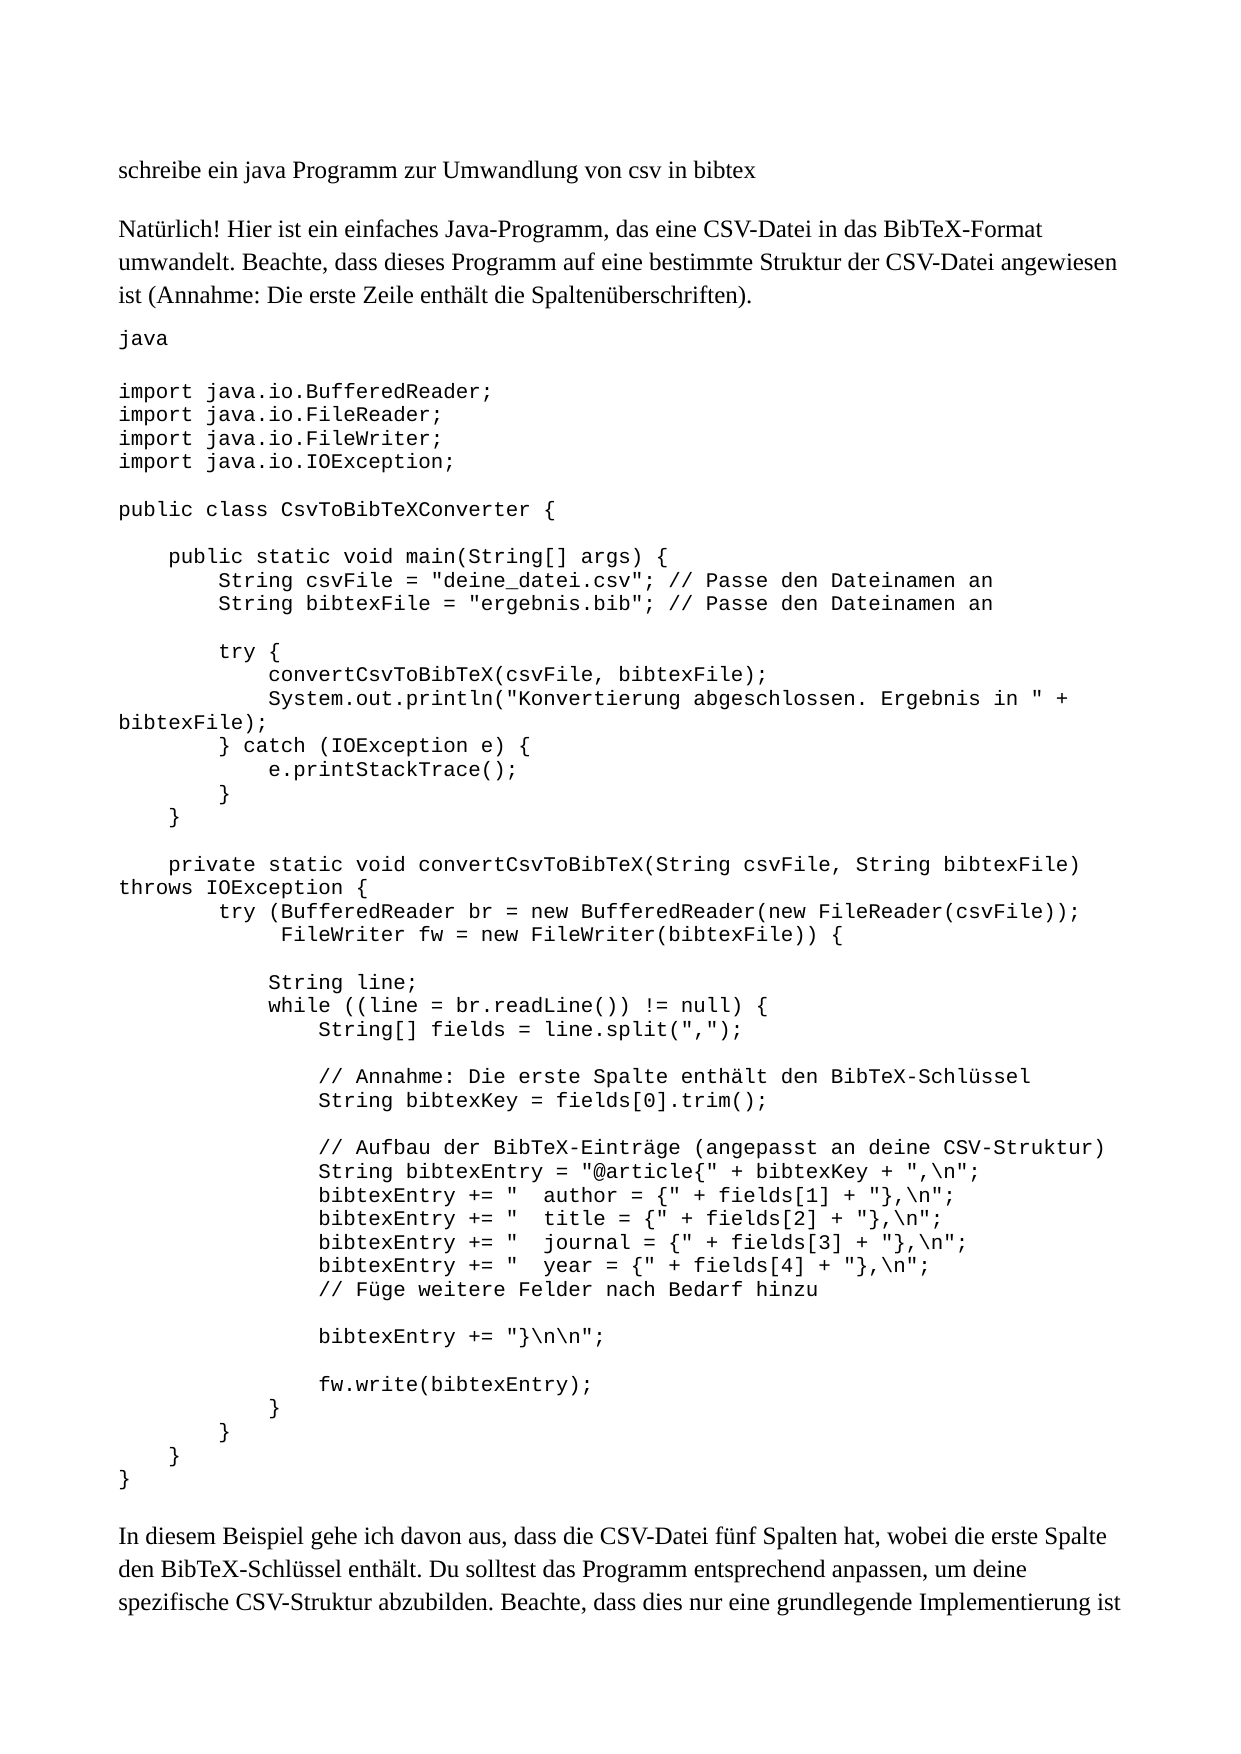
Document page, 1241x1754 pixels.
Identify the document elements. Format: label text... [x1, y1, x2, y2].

text } [118, 783, 1122, 806]
text import java.io.FileWriter; [118, 428, 1122, 452]
text FileWriter fw = new FileWriter(bibtexFile)) { [118, 924, 1122, 948]
text import java.io.IOException; [118, 452, 1122, 475]
text } [118, 806, 1122, 830]
text } [118, 1421, 1122, 1445]
text bibtexEntry += " year = {" + fields[4] + "},\n"; [118, 1256, 1122, 1279]
text bibtexEntry += " author = {" + fields[1] + "},\n"; [118, 1184, 1122, 1208]
text fw.write(bibtexEntry); [118, 1374, 1122, 1397]
text In diesem Beispiel gehe ich davon aus, dass die CSV-Datei fünf Spalten hat, wobei die erste Spalte den BibTeX-Schlüssel enthält. Du solltest das Programm entsprechend anpassen, um deine spezifische CSV-Struktur abzubilden. Beachte, dass dies nur eine grundlegende Implementierung ist [118, 1521, 1122, 1616]
text System.out.println("Konvertierung abgeschlossen. Ergebnis in " + bibtexFile); [118, 688, 1122, 735]
text while ((line = br.readLine()) != null) { [118, 995, 1122, 1019]
text schreibe ein java Programm zur Umwandlung von csv in bibtex [118, 156, 1122, 184]
text bibtexEntry += "}\n\n"; [118, 1326, 1122, 1350]
text import java.io.FileReader; [118, 404, 1122, 428]
text String bibtexEntry = "@article{" + bibtexKey + ",\n"; [118, 1161, 1122, 1184]
text String csvFile = "deine_datei.csv"; // Passe den Dateinamen an [118, 570, 1122, 593]
text // Annahme: Die erste Spalte enthält den BibTeX-Schlüssel [118, 1066, 1122, 1090]
text public static void main(String[] args) { [118, 546, 1122, 570]
text String bibtexFile = "ergebnis.bib"; // Passe den Dateinamen an [118, 593, 1122, 617]
text // Aufbau der BibTeX-Einträge (angepasst an deine CSV-Struktur) [118, 1137, 1122, 1161]
text java [118, 327, 1122, 351]
text e.printStackTrace(); [118, 759, 1122, 783]
text Natürlich! Hier ist ein einfaches Java-Programm, das eine CSV-Datei in das BibTeX-Format umwandelt. Beachte, dass dieses Programm auf eine bestimmte Struktur der CSV-Datei angewiesen ist (Annahme: Die erste Zeile enthält die Spaltenüberschriften). [118, 214, 1122, 309]
text } [118, 1397, 1122, 1421]
text bibtexEntry += " title = {" + fields[2] + "},\n"; [118, 1208, 1122, 1232]
text bibtexEntry += " journal = {" + fields[3] + "},\n"; [118, 1232, 1122, 1256]
text String bibtexKey = fields[0].trim(); [118, 1090, 1122, 1114]
text public class CsvToBibTeXConverter { [118, 499, 1122, 522]
text convertCsvToBibTeX(csvFile, bibtexFile); [118, 664, 1122, 688]
text import java.io.BufferedReader; [118, 381, 1122, 404]
text } [118, 1445, 1122, 1468]
text } [118, 1468, 1122, 1492]
text String[] fields = line.split(","); [118, 1019, 1122, 1043]
text try (BufferedReader br = new BufferedReader(new FileReader(csvFile)); [118, 901, 1122, 924]
text // Füge weitere Felder nach Bedarf hinzu [118, 1279, 1122, 1303]
text } catch (IOException e) { [118, 735, 1122, 759]
text try { [118, 641, 1122, 664]
text private static void convertCsvToBibTeX(String csvFile, String bibtexFile) throws IOException { [118, 853, 1122, 901]
text String line; [118, 972, 1122, 995]
